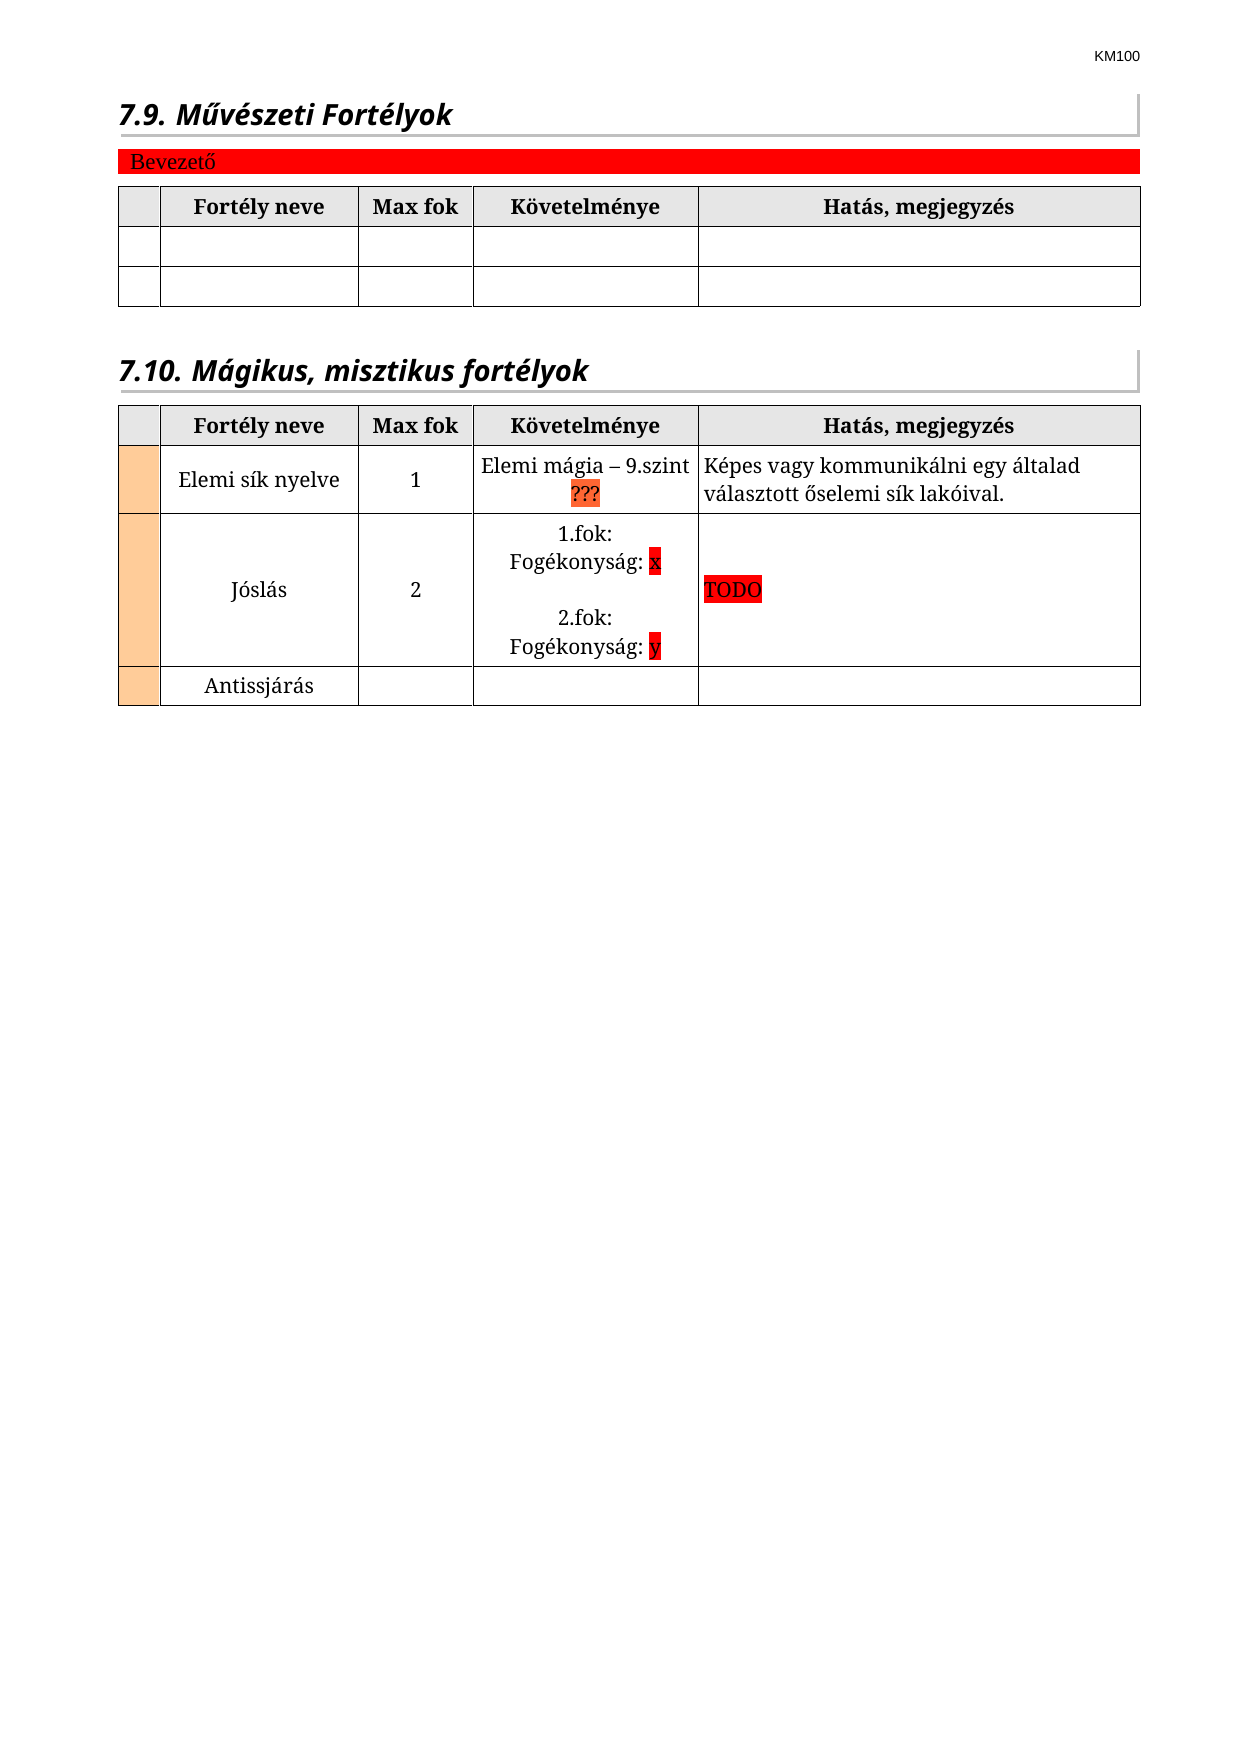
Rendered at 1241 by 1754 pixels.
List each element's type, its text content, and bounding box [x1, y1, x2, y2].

table_cell [474, 667, 698, 705]
table_header Hatás, megjegyzés [699, 187, 1140, 226]
table_cell Képes vagy kommunikálni egy általad választott őselemi sík lakóival. [699, 446, 1140, 513]
table_cell [359, 267, 472, 306]
subtitle Mágikus, misztikus fortélyok [118, 350, 1137, 390]
table_cell [119, 227, 159, 266]
table_header Követelménye [474, 187, 698, 226]
table_cell [119, 446, 159, 513]
table_cell [161, 227, 358, 266]
table_cell [119, 514, 159, 666]
table_cell [699, 667, 1140, 705]
table_cell Elemi sík nyelve [161, 446, 358, 513]
table_header [119, 406, 159, 445]
table_cell 2 [359, 514, 472, 666]
table_cell [119, 267, 159, 306]
table_cell [161, 267, 358, 306]
table_cell [474, 267, 698, 306]
table_cell TODO [699, 514, 1140, 666]
table_cell [359, 227, 472, 266]
table_cell [699, 267, 1140, 306]
table_cell [474, 227, 698, 266]
table_header [119, 187, 159, 226]
table_header Követelménye [474, 406, 698, 445]
table_cell Elemi mágia – 9.szint ??? [474, 446, 698, 513]
table_header Max fok [359, 406, 472, 445]
table_cell [699, 227, 1140, 266]
table_cell 1.fok: Fogékonyság: x 2.fok: Fogékonyság: y [474, 514, 698, 666]
table_header Fortély neve [161, 187, 358, 226]
table_header Max fok [359, 187, 472, 226]
subtitle Művészeti Fortélyok [118, 94, 1137, 134]
table_header Fortély neve [161, 406, 358, 445]
table_cell [119, 667, 159, 705]
table_cell Jóslás [161, 514, 358, 666]
table_header Hatás, megjegyzés [699, 406, 1140, 445]
table_cell [359, 667, 472, 705]
table_cell 1 [359, 446, 472, 513]
text Bevezető [118, 149, 1140, 174]
table_cell Antissjárás [161, 667, 358, 705]
